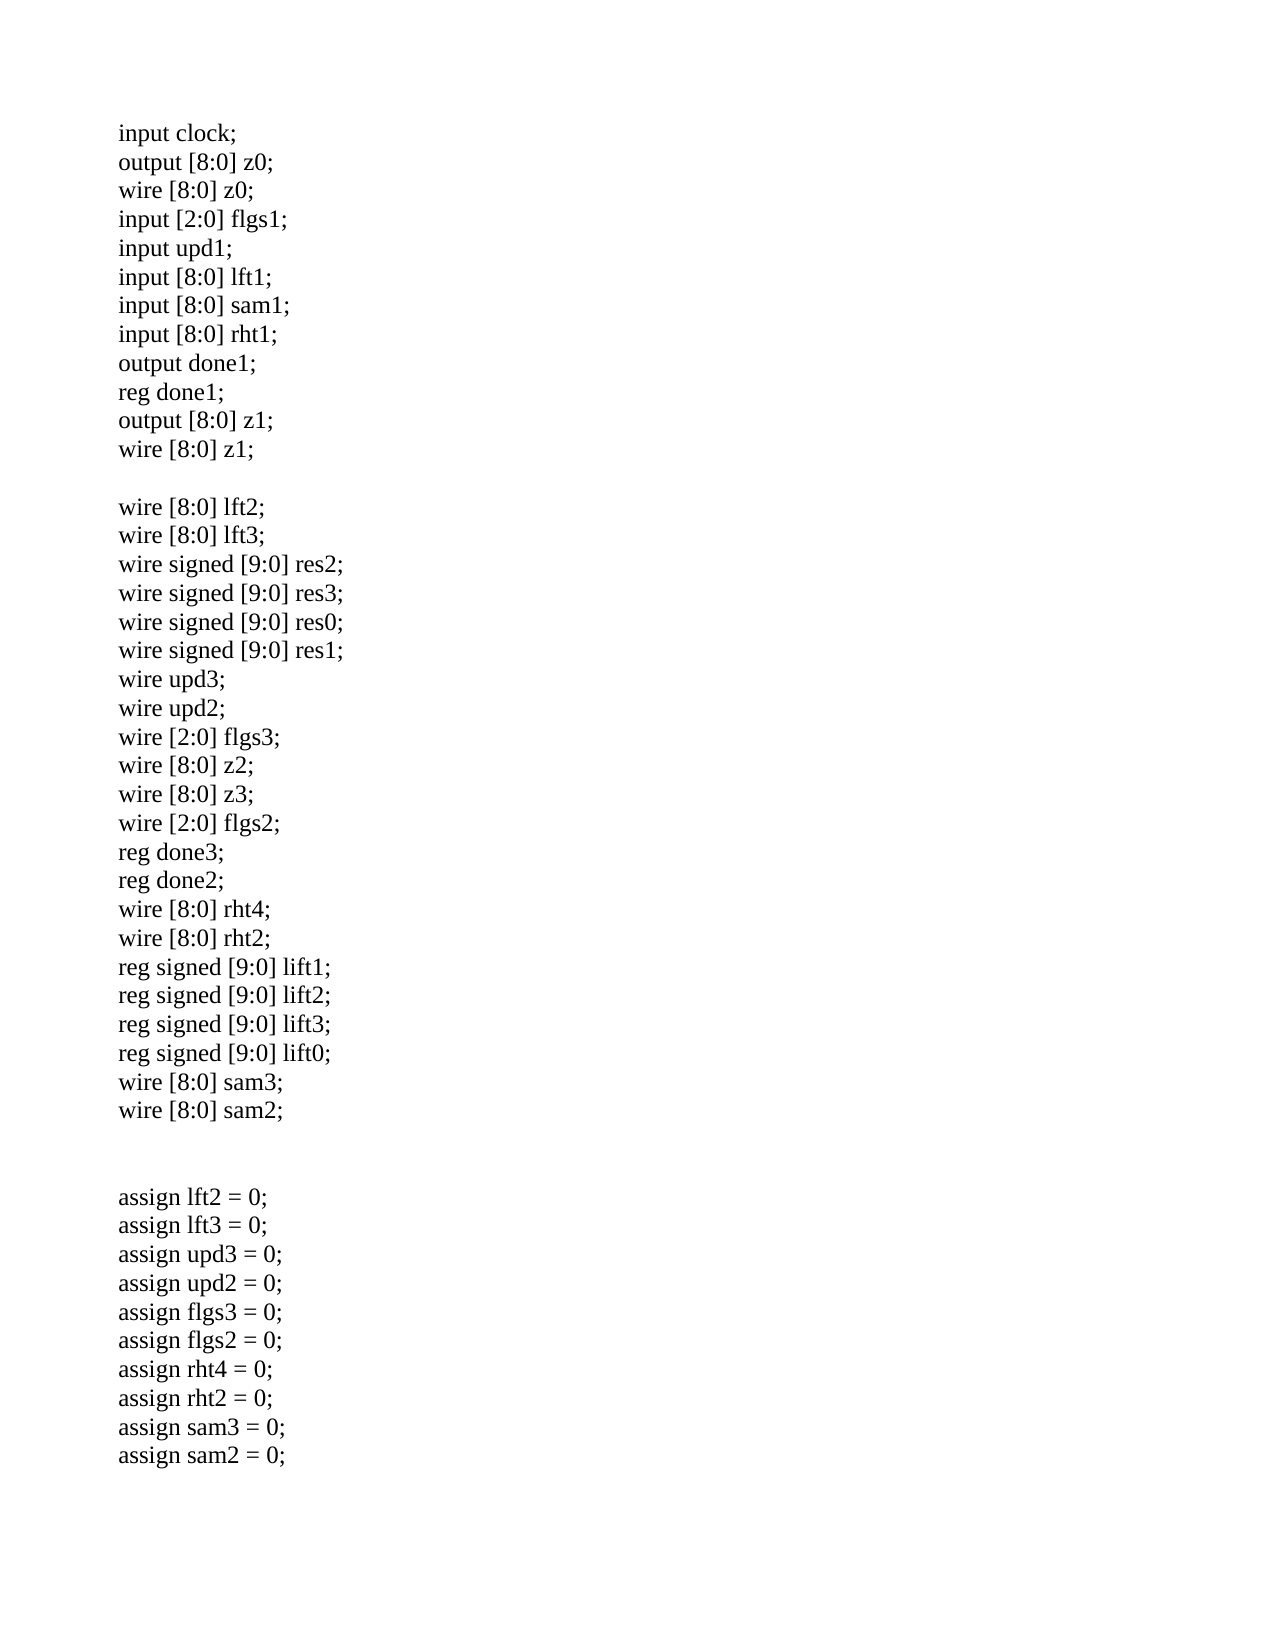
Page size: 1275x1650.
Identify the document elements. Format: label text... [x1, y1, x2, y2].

text wire [8:0] lft2; [118, 492, 1157, 521]
text wire [2:0] flgs3; [118, 722, 1157, 751]
text wire upd2; [118, 693, 1157, 722]
text assign flgs2 = 0; [118, 1326, 1157, 1354]
text assign upd3 = 0; [118, 1239, 1157, 1268]
text wire [8:0] rht2; [118, 923, 1157, 952]
text wire [8:0] rht4; [118, 894, 1157, 923]
text input [8:0] lft1; [118, 262, 1157, 291]
text reg done3; [118, 837, 1157, 866]
text wire signed [9:0] res3; [118, 578, 1157, 607]
text reg signed [9:0] lift0; [118, 1038, 1157, 1067]
text wire [8:0] z2; [118, 751, 1157, 779]
text wire [2:0] flgs2; [118, 808, 1157, 837]
text output [8:0] z1; [118, 406, 1157, 434]
text reg done1; [118, 377, 1157, 406]
text wire upd3; [118, 664, 1157, 693]
text reg done2; [118, 866, 1157, 894]
text wire signed [9:0] res0; [118, 607, 1157, 636]
text assign sam3 = 0; [118, 1412, 1157, 1441]
text wire signed [9:0] res1; [118, 636, 1157, 664]
text wire [8:0] sam2; [118, 1096, 1157, 1124]
text wire [8:0] lft3; [118, 521, 1157, 549]
text reg signed [9:0] lift2; [118, 981, 1157, 1009]
text assign sam2 = 0; [118, 1441, 1157, 1469]
text input upd1; [118, 233, 1157, 262]
text output [8:0] z0; [118, 147, 1157, 176]
text input clock; [118, 118, 1157, 147]
text input [2:0] flgs1; [118, 204, 1157, 233]
text assign rht4 = 0; [118, 1354, 1157, 1383]
text reg signed [9:0] lift3; [118, 1009, 1157, 1038]
text input [8:0] rht1; [118, 319, 1157, 348]
text input [8:0] sam1; [118, 291, 1157, 319]
text assign flgs3 = 0; [118, 1297, 1157, 1326]
text wire [8:0] sam3; [118, 1067, 1157, 1096]
text wire [8:0] z3; [118, 779, 1157, 808]
text wire [8:0] z0; [118, 176, 1157, 204]
text wire signed [9:0] res2; [118, 549, 1157, 578]
text assign lft2 = 0; [118, 1182, 1157, 1211]
text wire [8:0] z1; [118, 434, 1157, 463]
text assign upd2 = 0; [118, 1268, 1157, 1297]
text assign rht2 = 0; [118, 1383, 1157, 1412]
text reg signed [9:0] lift1; [118, 952, 1157, 981]
text assign lft3 = 0; [118, 1211, 1157, 1239]
text output done1; [118, 348, 1157, 377]
